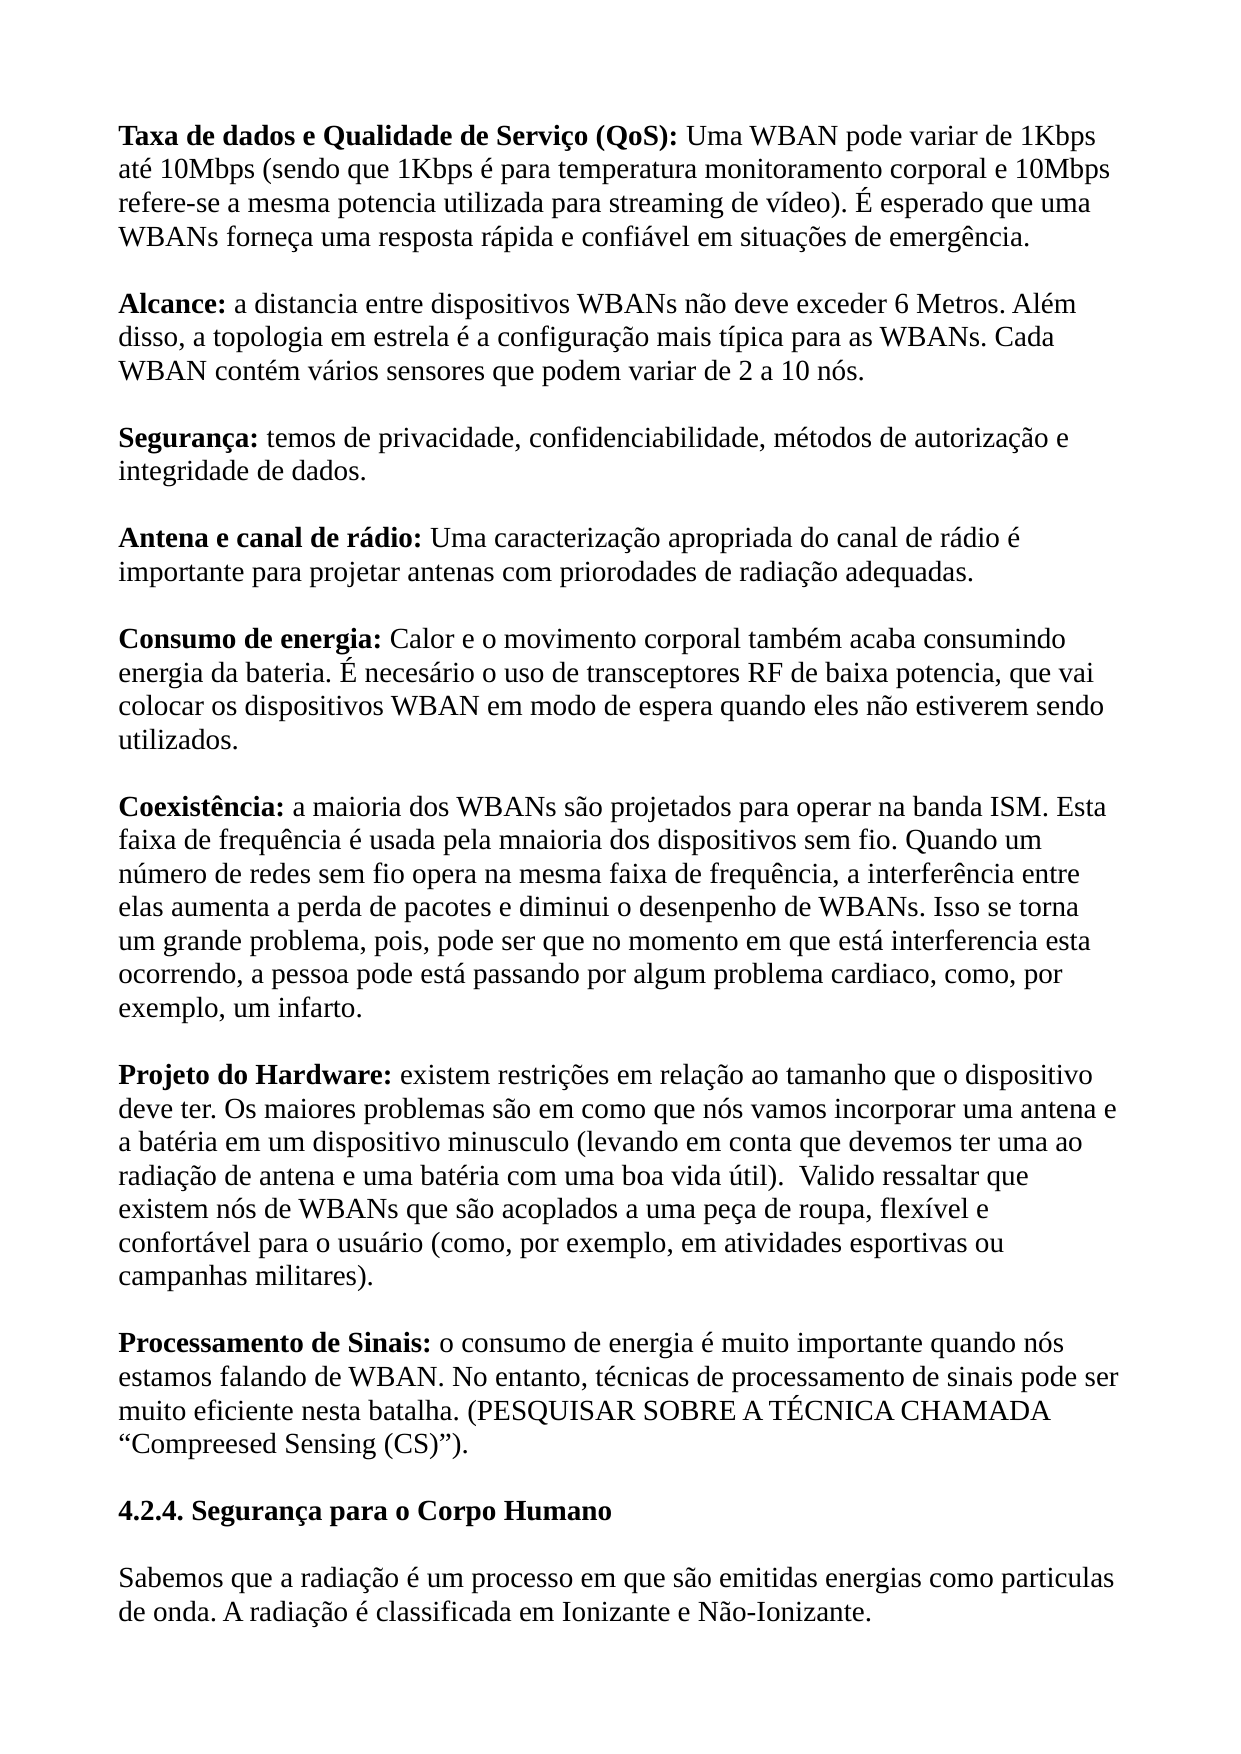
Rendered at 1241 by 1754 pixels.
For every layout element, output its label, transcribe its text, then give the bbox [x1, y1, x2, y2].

text Antena e canal de rádio: Uma caracterização apropriada do canal de rádio é importante para projetar antenas com priorodades de radiação adequadas. [118, 521, 1122, 588]
text Taxa de dados e Qualidade de Serviço (QoS): Uma WBAN pode variar de 1Kbps até 10Mbps (sendo que 1Kbps é para temperatura monitoramento corporal e 10Mbps refere-se a mesma potencia utilizada para streaming de vídeo). É esperado que uma WBANs forneça uma resposta rápida e confiável em situações de emergência. [118, 118, 1122, 252]
text Coexistência: a maioria dos WBANs são projetados para operar na banda ISM. Esta faixa de frequência é usada pela mnaioria dos dispositivos sem fio. Quando um número de redes sem fio opera na mesma faixa de frequência, a interferência entre elas aumenta a perda de pacotes e diminui o desenpenho de WBANs. Isso se torna um grande problema, pois, pode ser que no momento em que está interferencia esta ocorrendo, a pessoa pode está passando por algum problema cardiaco, como, por exemplo, um infarto. [118, 789, 1122, 1024]
text Alcance: a distancia entre dispositivos WBANs não deve exceder 6 Metros. Além disso, a topologia em estrela é a configuração mais típica para as WBANs. Cada WBAN contém vários sensores que podem variar de 2 a 10 nós. [118, 286, 1122, 386]
text Projeto do Hardware: existem restrições em relação ao tamanho que o dispositivo deve ter. Os maiores problemas são em como que nós vamos incorporar uma antena e a batéria em um dispositivo minusculo (levando em conta que devemos ter uma ao radiação de antena e uma batéria com uma boa vida útil). Valido ressaltar que existem nós de WBANs que são acoplados a uma peça de roupa, flexível e confortável para o usuário (como, por exemplo, em atividades esportivas ou campanhas militares). [118, 1057, 1122, 1292]
text Segurança: temos de privacidade, confidenciabilidade, métodos de autorização e integridade de dados. [118, 420, 1122, 487]
text Consumo de energia: Calor e o movimento corporal também acaba consumindo energia da bateria. É necesário o uso de transceptores RF de baixa potencia, que vai colocar os dispositivos WBAN em modo de espera quando eles não estiverem sendo utilizados. [118, 621, 1122, 755]
text Processamento de Sinais: o consumo de energia é muito importante quando nós estamos falando de WBAN. No entanto, técnicas de processamento de sinais pode ser muito eficiente nesta batalha. (PESQUISAR SOBRE A TÉCNICA CHAMADA “Compreesed Sensing (CS)”). [118, 1326, 1122, 1460]
text 4.2.4. Segurança para o Corpo Humano [118, 1493, 1122, 1527]
text Sabemos que a radiação é um processo em que são emitidas energias como particulas de onda. A radiação é classificada em Ionizante e Não-Ionizante. [118, 1560, 1122, 1627]
